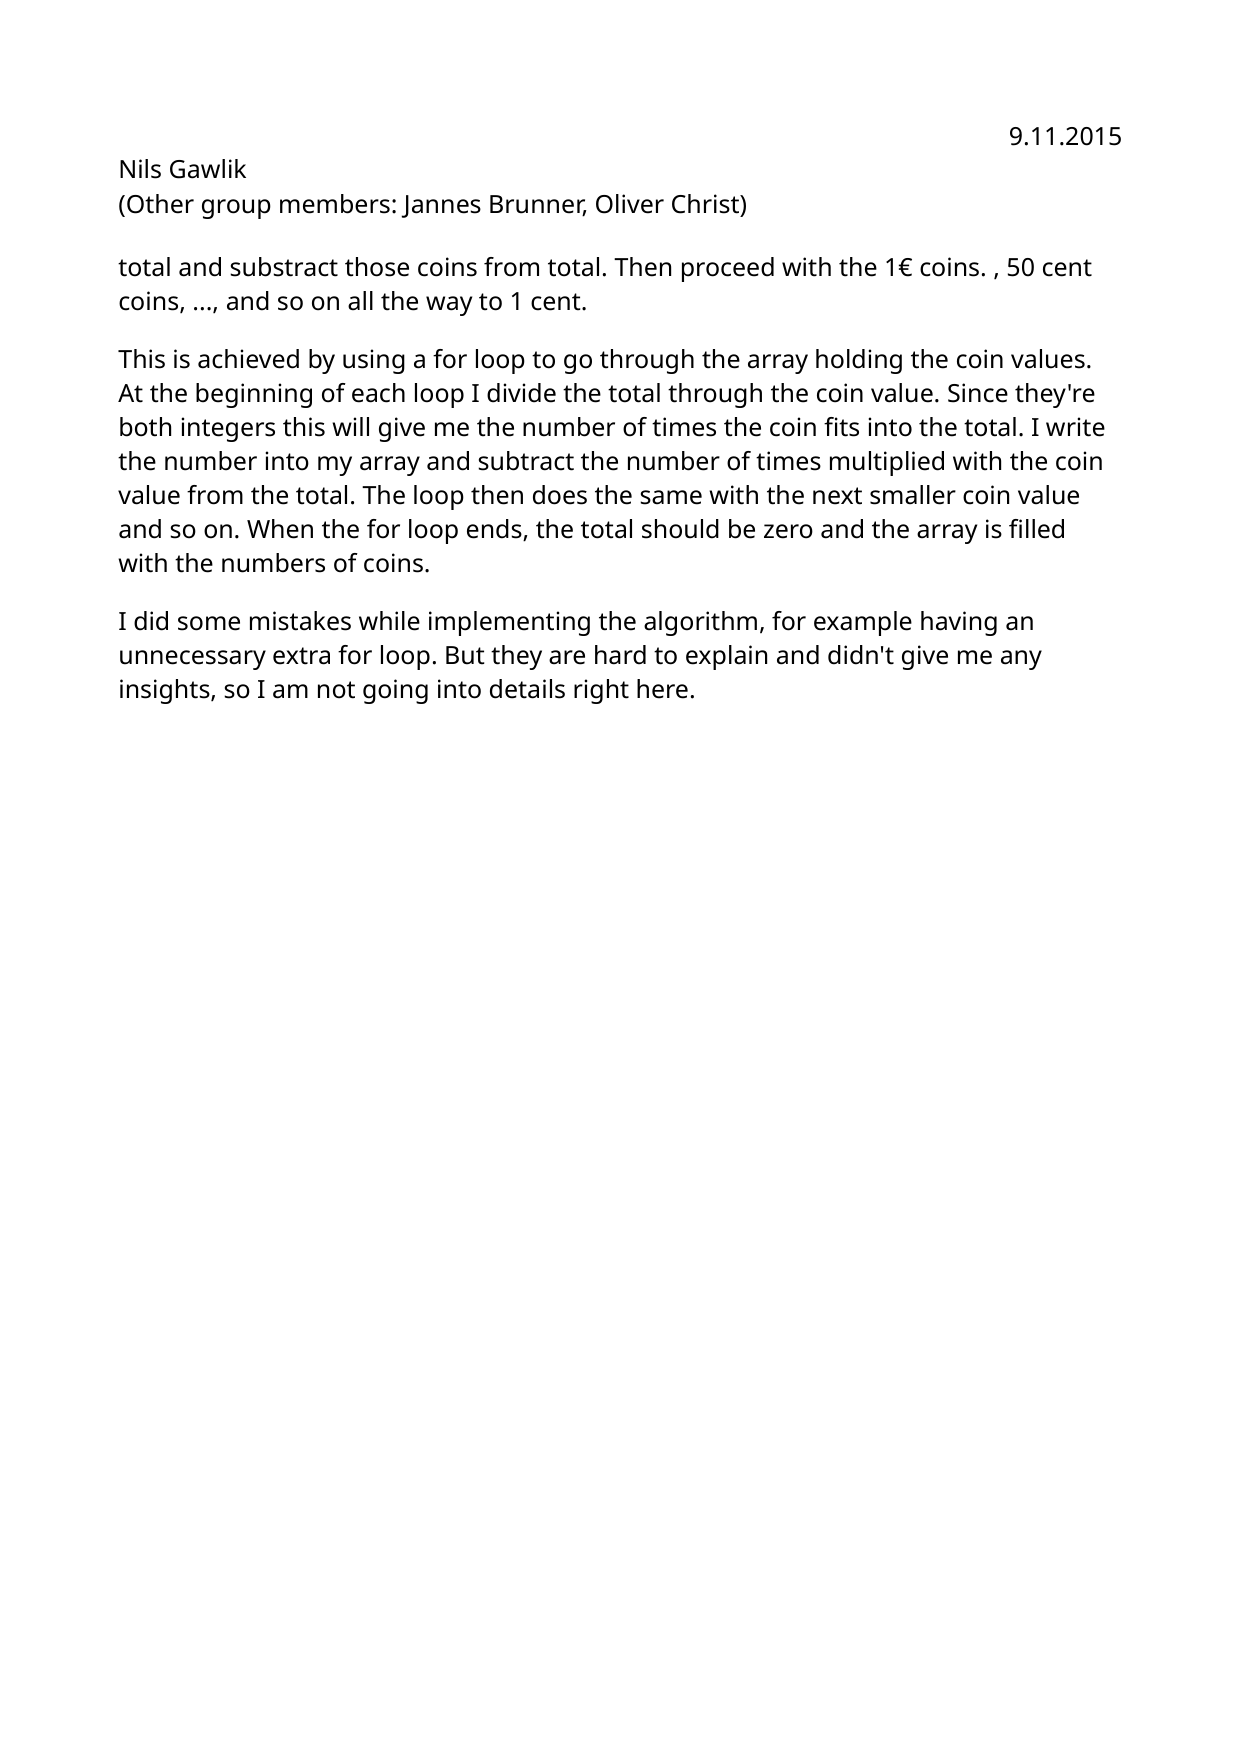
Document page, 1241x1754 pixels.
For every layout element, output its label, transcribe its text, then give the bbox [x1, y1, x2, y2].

text total and substract those coins from total. Then proceed with the 1€ coins. , 50 cent coins, ..., and so on all the way to 1 cent. [118, 250, 1122, 318]
text This is achieved by using a for loop to go through the array holding the coin values. At the beginning of each loop I divide the total through the coin value. Since they're both integers this will give me the number of times the coin fits into the total. I write the number into my array and subtract the number of times multiplied with the coin value from the total. The loop then does the same with the next smaller coin value and so on. When the for loop ends, the total should be zero and the array is filled with the numbers of coins. [118, 342, 1122, 580]
text I did some mistakes while implementing the algorithm, for example having an unnecessary extra for loop. But they are hard to explain and didn't give me any insights, so I am not going into details right here. [118, 604, 1122, 706]
